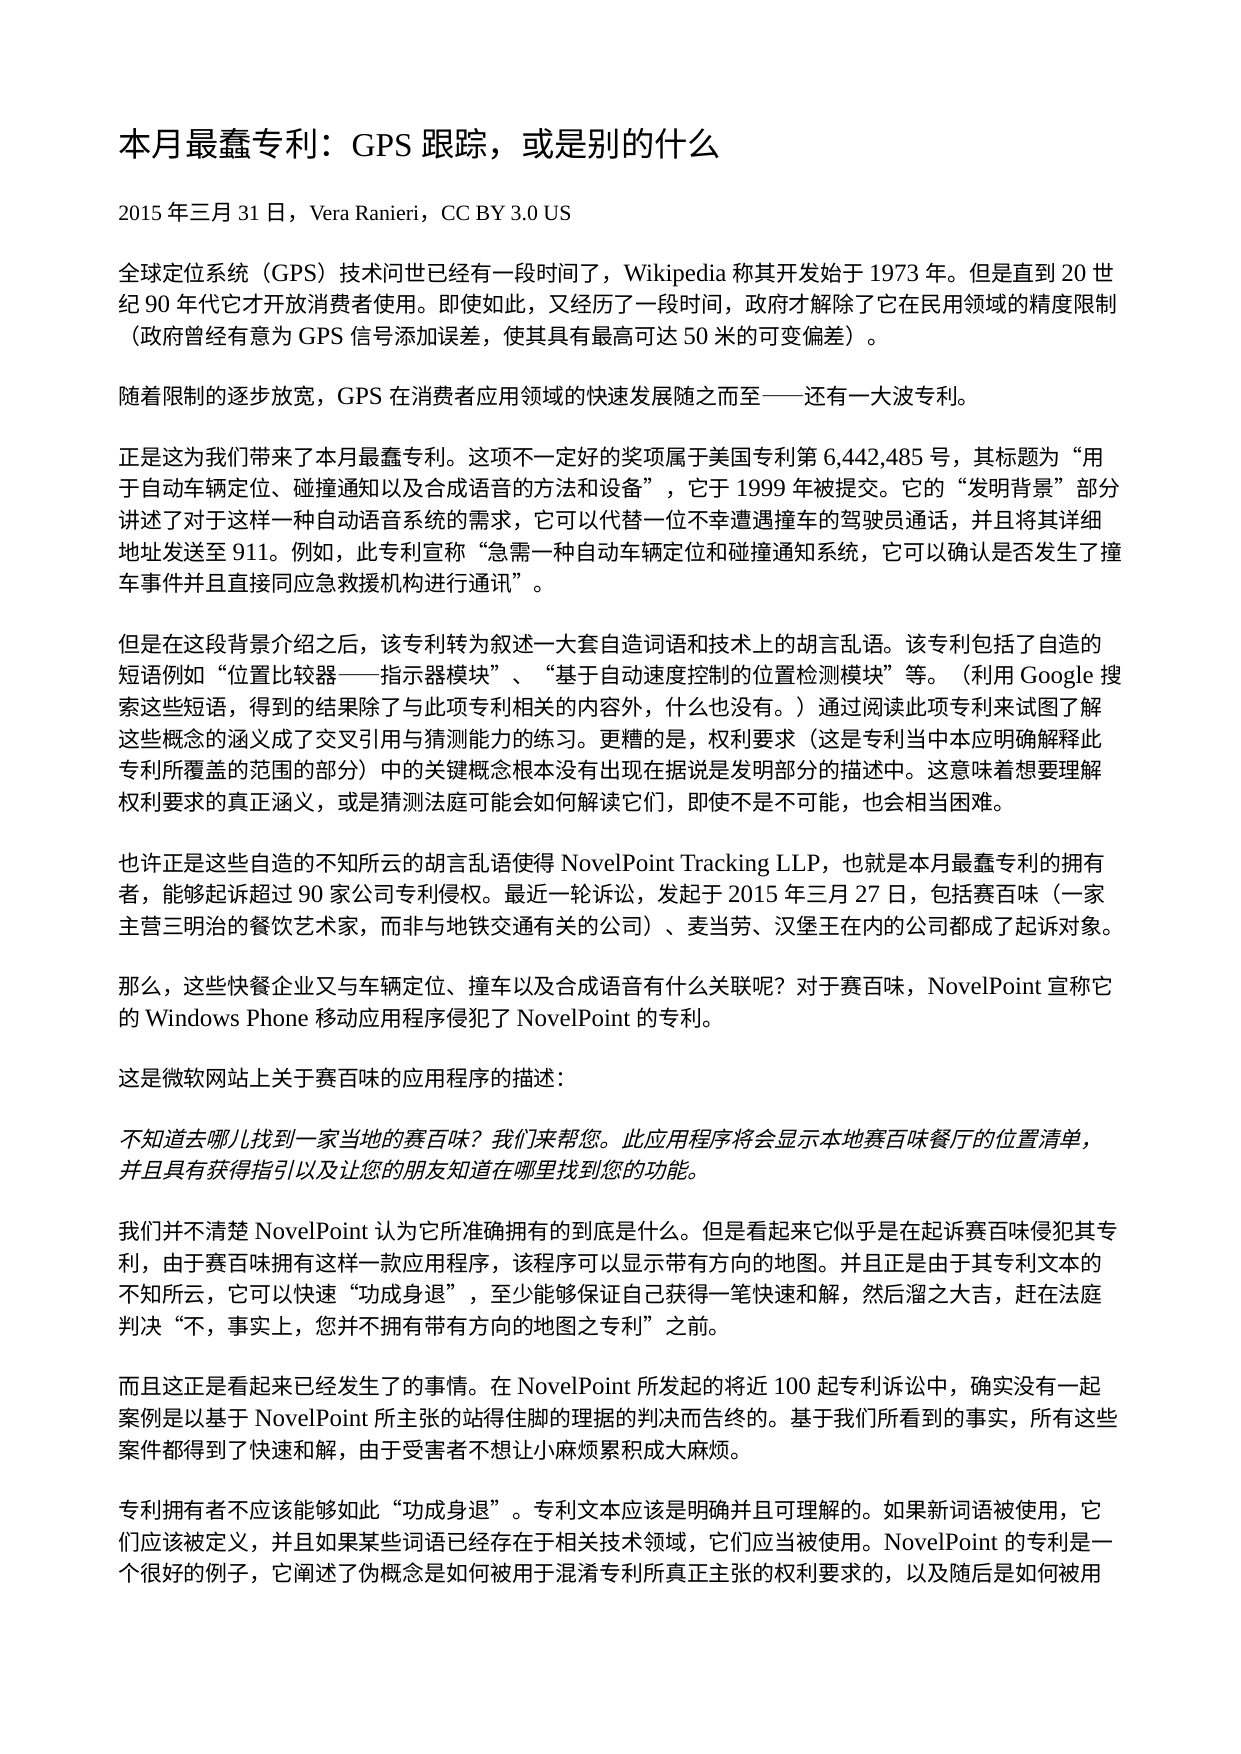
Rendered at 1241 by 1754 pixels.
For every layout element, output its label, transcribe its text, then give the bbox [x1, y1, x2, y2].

text 不知道去哪儿找到一家当地的赛百味？我们来帮您。此应用程序将会显示本地赛百味餐厅的位置清单，并且具有获得指引以及让您的朋友知道在哪里找到您的功能。 [118, 1122, 1122, 1185]
text 我们并不清楚 NovelPoint 认为它所准确拥有的到底是什么。但是看起来它似乎是在起诉赛百味侵犯其专利，由于赛百味拥有这样一款应用程序，该程序可以显示带有方向的地图。并且正是由于其专利文本的不知所云，它可以快速“功成身退”，至少能够保证自己获得一笔快速和解，然后溜之大吉，赶在法庭判决“不，事实上，您并不拥有带有方向的地图之专利”之前。 [118, 1214, 1122, 1341]
text 随着限制的逐步放宽，GPS 在消费者应用领域的快速发展随之而至——还有一大波专利。 [118, 379, 1122, 411]
text 这是微软网站上关于赛百味的应用程序的描述： [118, 1061, 1122, 1093]
text 全球定位系统（GPS）技术问世已经有一段时间了，Wikipedia 称其开发始于 1973 年。但是直到 20 世纪 90 年代它才开放消费者使用。即使如此，又经历了一段时间，政府才解除了它在民用领域的精度限制（政府曾经有意为 GPS 信号添加误差，使其具有最高可达 50 米的可变偏差）。 [118, 256, 1122, 351]
text 本月最蠢专利：GPS 跟踪，或是别的什么 [118, 118, 1122, 166]
text 但是在这段背景介绍之后，该专利转为叙述一大套自造词语和技术上的胡言乱语。该专利包括了自造的短语例如“位置比较器——指示器模块”、“基于自动速度控制的位置检测模块”等。（利用 Google 搜索这些短语，得到的结果除了与此项专利相关的内容外，什么也没有。）通过阅读此项专利来试图了解这些概念的涵义成了交叉引用与猜测能力的练习。更糟的是，权利要求（这是专利当中本应明确解释此专利所覆盖的范围的部分）中的关键概念根本没有出现在据说是发明部分的描述中。这意味着想要理解权利要求的真正涵义，或是猜测法庭可能会如何解读它们，即使不是不可能，也会相当困难。 [118, 627, 1122, 817]
text 正是这为我们带来了本月最蠢专利。这项不一定好的奖项属于美国专利第 6,442,485 号，其标题为“用于自动车辆定位、碰撞通知以及合成语音的方法和设备”，它于 1999 年被提交。它的“发明背景”部分讲述了对于这样一种自动语音系统的需求，它可以代替一位不幸遭遇撞车的驾驶员通话，并且将其详细地址发送至 911。例如，此专利宣称“急需一种自动车辆定位和碰撞通知系统，它可以确认是否发生了撞车事件并且直接同应急救援机构进行通讯”。 [118, 440, 1122, 598]
text 而且这正是看起来已经发生了的事情。在 NovelPoint 所发起的将近 100 起专利诉讼中，确实没有一起案例是以基于 NovelPoint 所主张的站得住脚的理据的判决而告终的。基于我们所看到的事实，所有这些案件都得到了快速和解，由于受害者不想让小麻烦累积成大麻烦。 [118, 1369, 1122, 1464]
text 也许正是这些自造的不知所云的胡言乱语使得 NovelPoint Tracking LLP，也就是本月最蠢专利的拥有者，能够起诉超过 90 家公司专利侵权。最近一轮诉讼，发起于 2015 年三月 27 日，包括赛百味（一家主营三明治的餐饮艺术家，而非与地铁交通有关的公司）、麦当劳、汉堡王在内的公司都成了起诉对象。 [118, 846, 1122, 941]
text 2015 年三月 31 日，Vera Ranieri，CC BY 3.0 US [118, 195, 1122, 227]
text 专利拥有者不应该能够如此“功成身退”。专利文本应该是明确并且可理解的。如果新词语被使用，它们应该被定义，并且如果某些词语已经存在于相关技术领域，它们应当被使用。NovelPoint 的专利是一个很好的例子，它阐述了伪概念是如何被用于混淆专利所真正主张的权利要求的，以及随后是如何被用 [118, 1493, 1122, 1588]
text 那么，这些快餐企业又与车辆定位、撞车以及合成语音有什么关联呢？对于赛百味，NovelPoint 宣称它的 Windows Phone 移动应用程序侵犯了 NovelPoint 的专利。 [118, 969, 1122, 1033]
